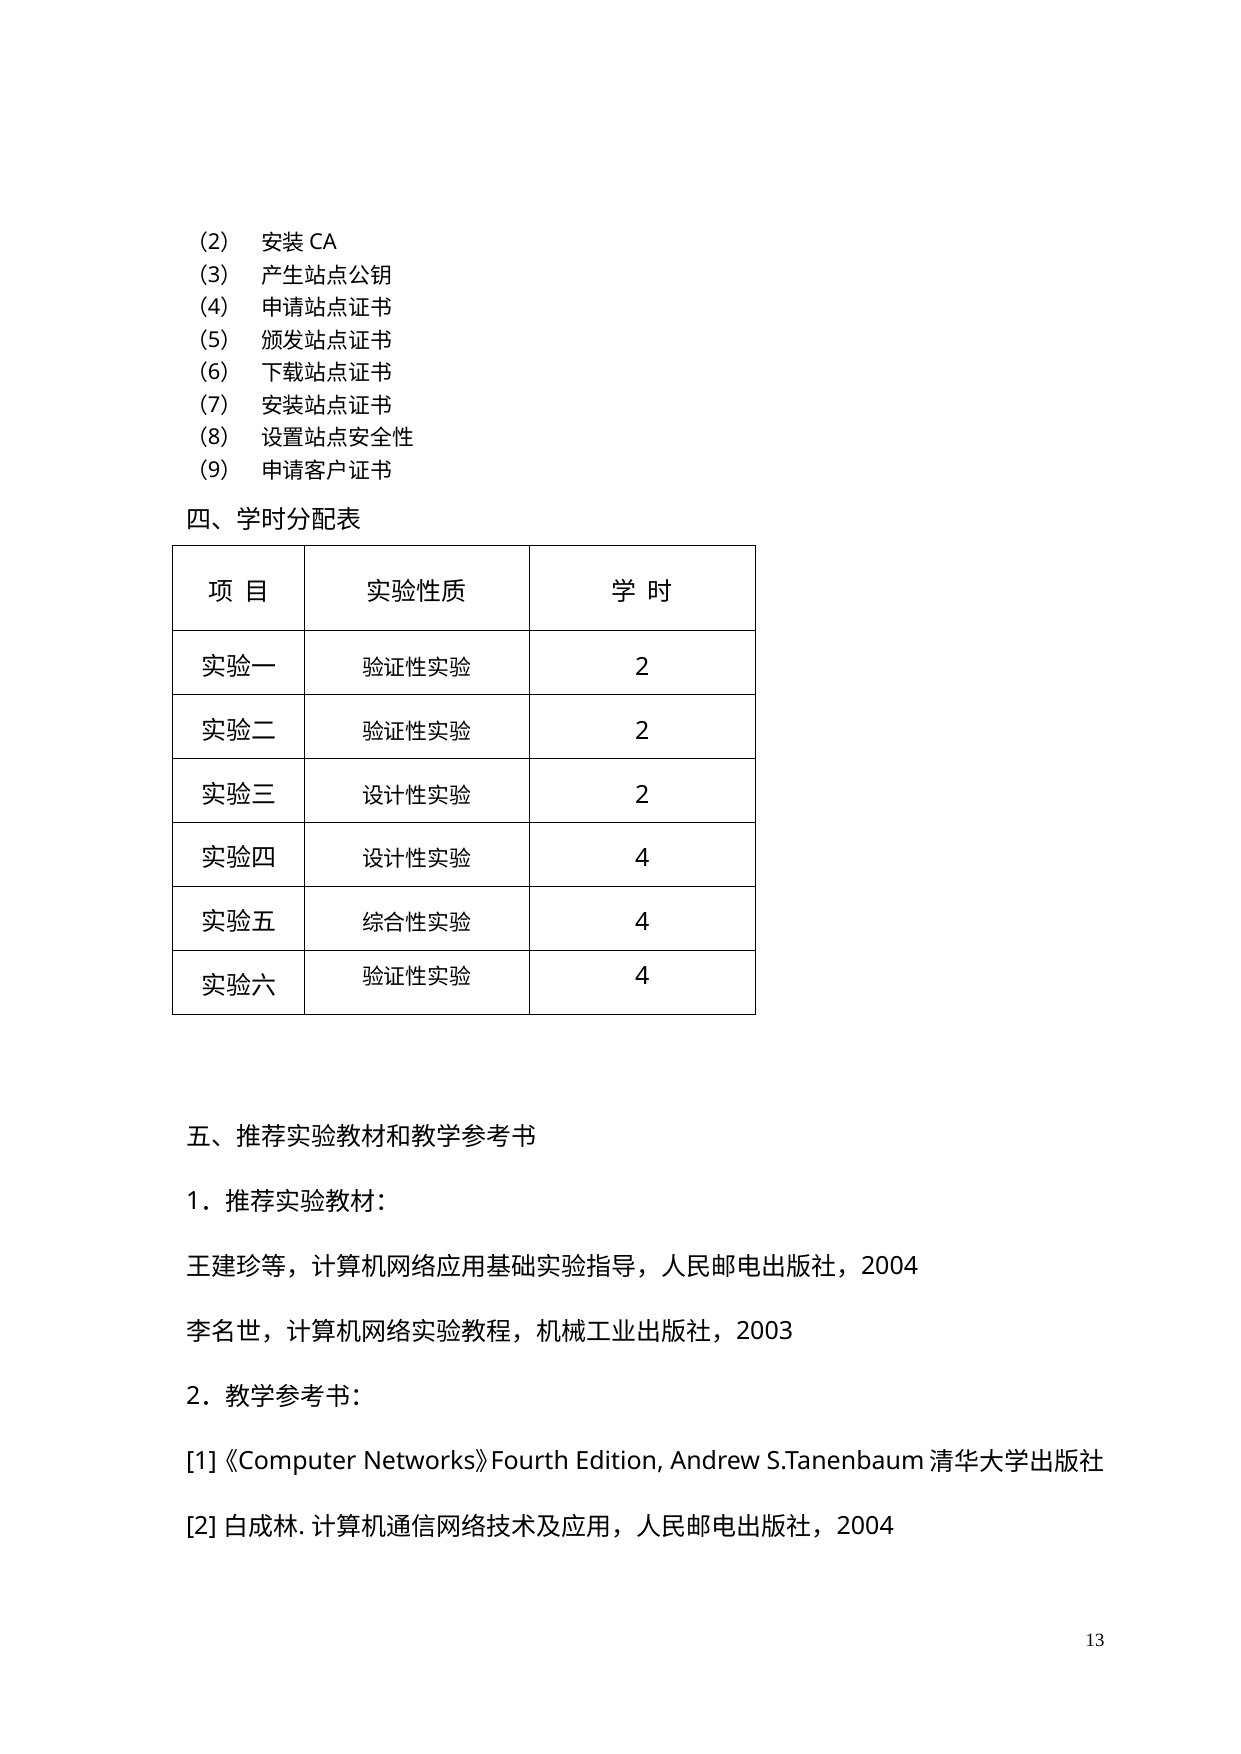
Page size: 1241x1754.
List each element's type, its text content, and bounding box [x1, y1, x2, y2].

list 安装站点证书 [186, 382, 1104, 414]
table_cell 实验一 [173, 631, 304, 694]
text 王建珍等，计算机网络应用基础实验指导，人民邮电出版社，2004 [186, 1227, 1104, 1292]
list 下载站点证书 [186, 349, 1104, 382]
table_cell 2 [530, 695, 755, 758]
table_cell 实验五 [173, 887, 304, 950]
table_cell 设计性实验 [305, 823, 529, 886]
table_cell 4 [530, 951, 755, 1013]
table_cell 实验三 [173, 759, 304, 822]
list 申请站点证书 [186, 284, 1104, 317]
list 推荐实验教材： [186, 1162, 1104, 1227]
table_cell 2 [530, 759, 755, 822]
table_cell 实验六 [173, 951, 304, 1013]
text 李名世，计算机网络实验教程，机械工业出版社，2003 [186, 1292, 1104, 1357]
list 安装CA [186, 219, 1104, 252]
list 产生站点公钥 [186, 252, 1104, 284]
table_cell 综合性实验 [305, 887, 529, 950]
table_cell 验证性实验 [305, 951, 529, 1013]
table_cell 实验二 [173, 695, 304, 758]
text 五、推荐实验教材和教学参考书 [136, 1097, 1104, 1162]
list 教学参考书： [186, 1357, 1104, 1422]
table_cell 4 [530, 887, 755, 950]
table_cell 验证性实验 [305, 695, 529, 758]
text [2] 白成林. 计算机通信网络技术及应用，人民邮电出版社，2004 [136, 1487, 1104, 1552]
list 设置站点安全性 [186, 414, 1104, 447]
table_header 学 时 [530, 546, 755, 630]
text [1] 《Computer Networks》Fourth Edition, Andrew S.Tanenbaum清华大学出版社 [186, 1422, 1104, 1487]
table_header 实验性质 [305, 546, 529, 630]
table_cell 实验四 [173, 823, 304, 886]
text 四、学时分配表 [136, 479, 1104, 544]
table_cell 2 [530, 631, 755, 694]
table_header 项 目 [173, 546, 304, 630]
table_cell 验证性实验 [305, 631, 529, 694]
list 申请客户证书 [186, 447, 1104, 479]
table_cell 设计性实验 [305, 759, 529, 822]
list 颁发站点证书 [186, 317, 1104, 349]
table_cell 4 [530, 823, 755, 886]
